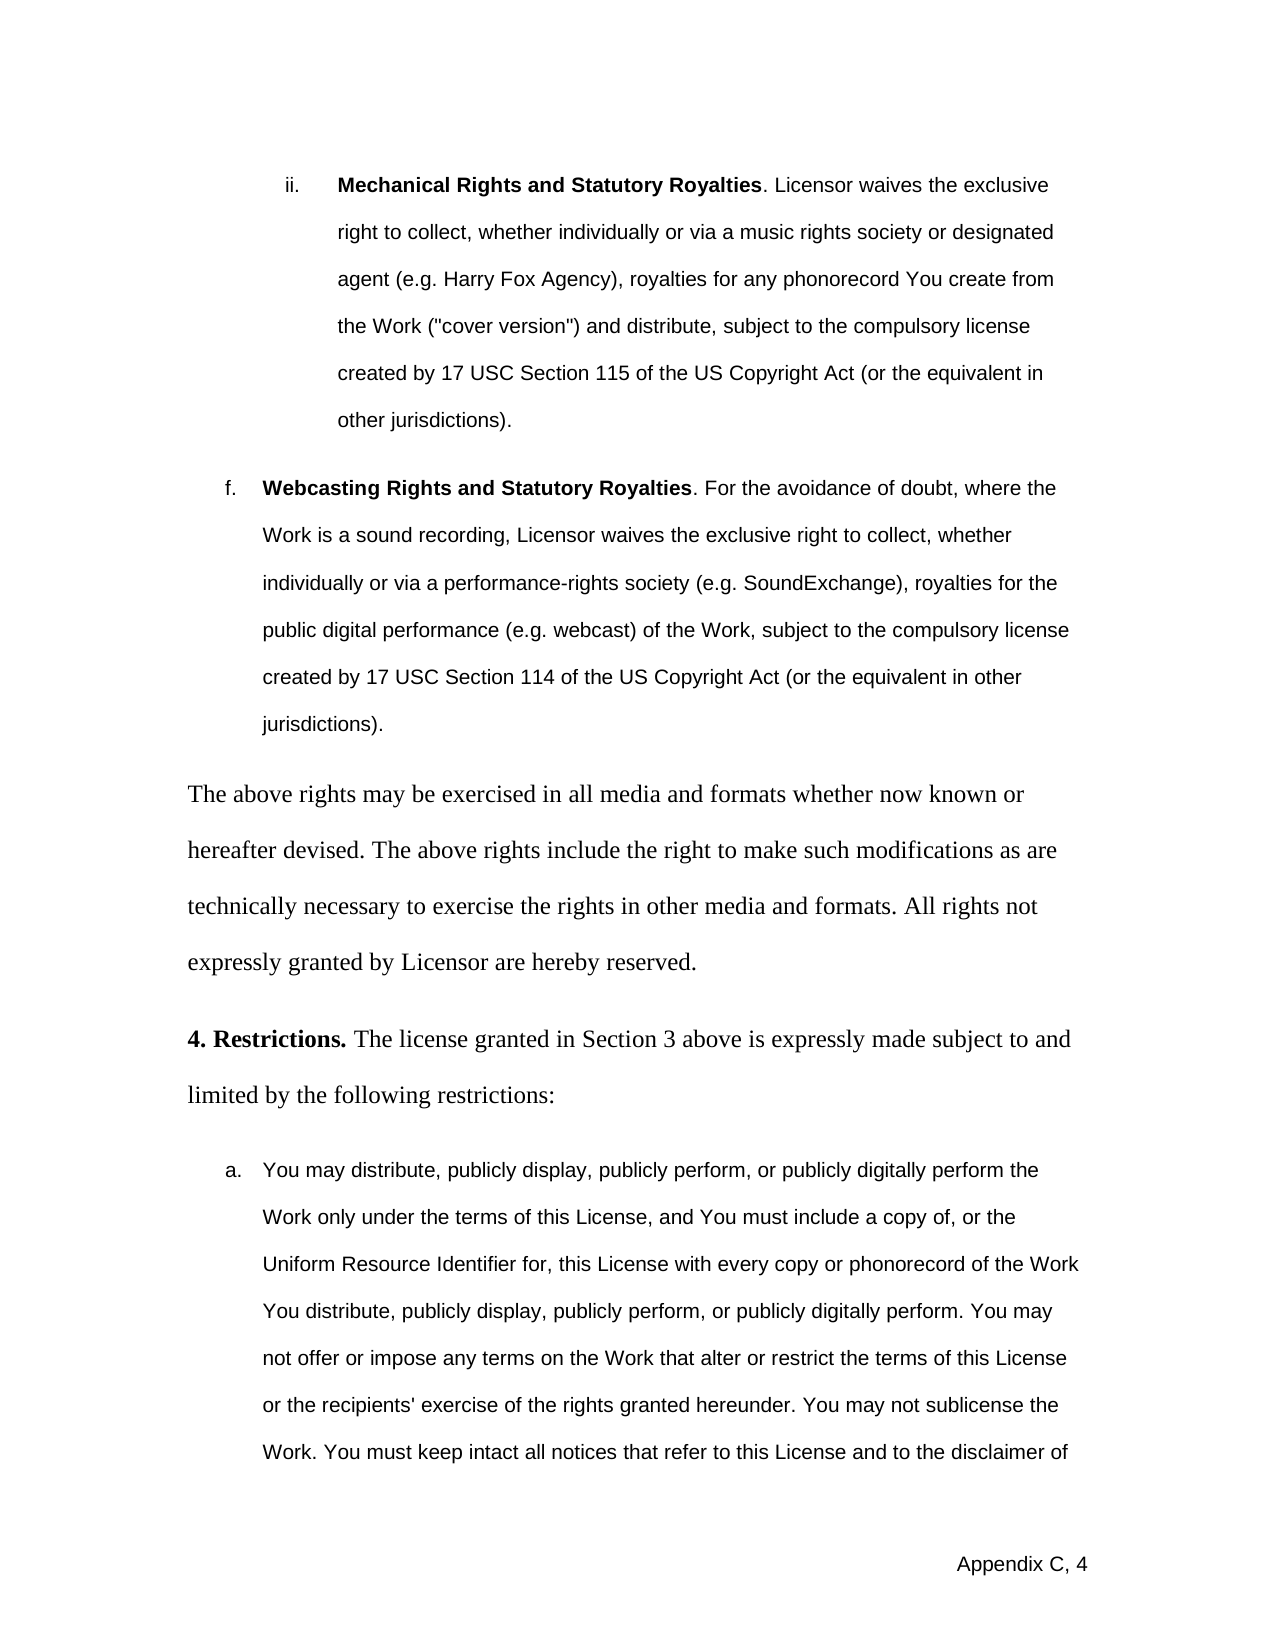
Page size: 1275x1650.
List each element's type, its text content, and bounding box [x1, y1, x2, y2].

text The above rights may be exercised in all media and formats whether now known or hereafter devised. The above rights include the right to make such modifications as are technically necessary to exercise the rights in other media and formats. All rights not expressly granted by Licensor are hereby reserved. [187, 780, 1087, 976]
list Webcasting Rights and Statutory Royalties. For the avoidance of doubt, where the Work is a sound recording, Licensor waives the exclusive right to collect, whether individually or via a performance-rights society (e.g. SoundExchange), royalties for the public digital performance (e.g. webcast) of the Work, subject to the compulsory license created by 17 USC Section 114 of the US Copyright Act (or the equivalent in other jurisdictions). [225, 477, 1087, 736]
text 4. Restrictions. The license granted in Section 3 above is expressly made subject to and limited by the following restrictions: [187, 1025, 1087, 1109]
list Mechanical Rights and Statutory Royalties. Licensor waives the exclusive right to collect, whether individually or via a music rights society or designated agent (e.g. Harry Fox Agency), royalties for any phonorecord You create from the Work ("cover version") and distribute, subject to the compulsory license created by 17 USC Section 115 of the US Copyright Act (or the equivalent in other jurisdictions). [187, 173, 1087, 432]
list You may distribute, publicly display, publicly perform, or publicly digitally perform the Work only under the terms of this License, and You must include a copy of, or the Uniform Resource Identifier for, this License with every copy or phonorecord of the Work You distribute, publicly display, publicly perform, or publicly digitally perform. You may not offer or impose any terms on the Work that alter or restrict the terms of this License or the recipients' exercise of the rights granted hereunder. You may not sublicense the Work. You must keep intact all notices that refer to this License and to the disclaimer of [225, 1158, 1087, 1464]
